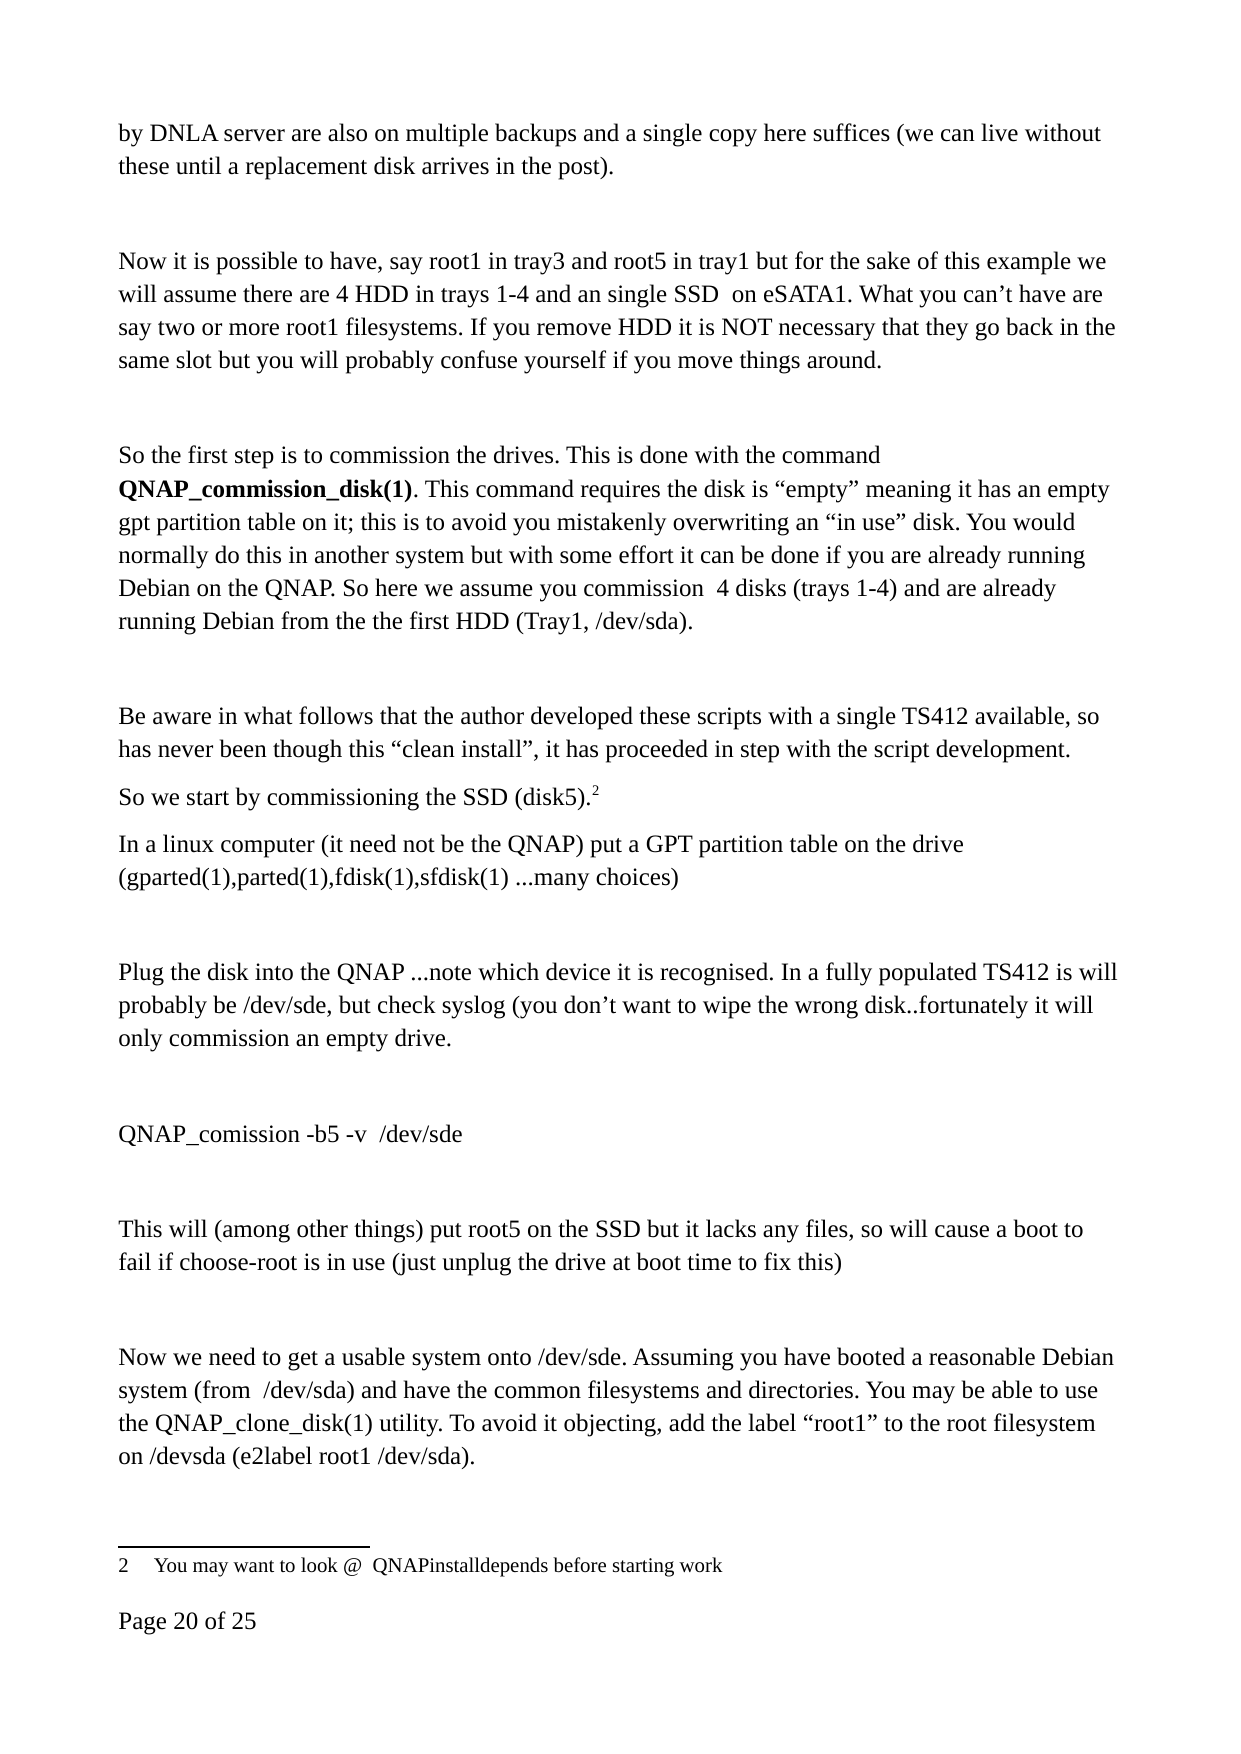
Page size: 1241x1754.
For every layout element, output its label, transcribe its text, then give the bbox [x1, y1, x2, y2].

text Now we need to get a usable system onto /dev/sde. Assuming you have booted a reasonable Debian system (from /dev/sda) and have the common filesystems and directories. You may be able to use the QNAP_clone_disk(1) utility. To avoid it objecting, add the label “root1” to the root filesystem on /devsda (e2label root1 /dev/sda). [118, 1342, 1122, 1470]
text Now it is possible to have, say root1 in tray3 and root5 in tray1 but for the sake of this example we will assume there are 4 HDD in trays 1-4 and an single SSD on eSATA1. What you can’t have are say two or more root1 filesystems. If you remove HDD it is NOT necessary that they go back in the same slot but you will probably confuse yourself if you move things around. [118, 246, 1122, 374]
text QNAP_comission -b5 -v /dev/sde [118, 1119, 1122, 1147]
text by DNLA server are also on multiple backups and a single copy here suffices (we can live without these until a replacement disk arrives in the post). [118, 118, 1122, 180]
text So the first step is to commission the drives. This is done with the command QNAP_commission_disk(1). This command requires the disk is “empty” meaning it has an empty gpt partition table on it; this is to avoid you mistakenly overwriting an “in use” disk. You would normally do this in another system but with some effort it can be done if you are already running Debian on the QNAP. So here we assume you commission 4 disks (trays 1-4) and are already running Debian from the the first HDD (Tray1, /dev/sda). [118, 441, 1122, 634]
text You may want to look @ QNAPinstalldepends before starting work [118, 1553, 1122, 1577]
text Plug the disk into the QNAP ...note which device it is recognised. In a fully populated TS412 is will probably be /dev/sde, but check syslog (you don’t want to wipe the wrong disk..fortunately it will only commission an empty drive. [118, 957, 1122, 1052]
text Be aware in what follows that the author developed these scripts with a single TS412 available, so has never been though this “clean install”, it has proceeded in step with the script development. [118, 701, 1122, 763]
text So we start by commissioning the SSD (disk5). [118, 782, 1122, 810]
text In a linux computer (it need not be the QNAP) put a GPT partition table on the drive (gparted(1),parted(1),fdisk(1),sfdisk(1) ...many choices) [118, 829, 1122, 891]
text This will (among other things) put root5 on the SSD but it lacks any files, so will cause a boot to fail if choose-root is in use (just unplug the drive at boot time to fix this) [118, 1214, 1122, 1276]
